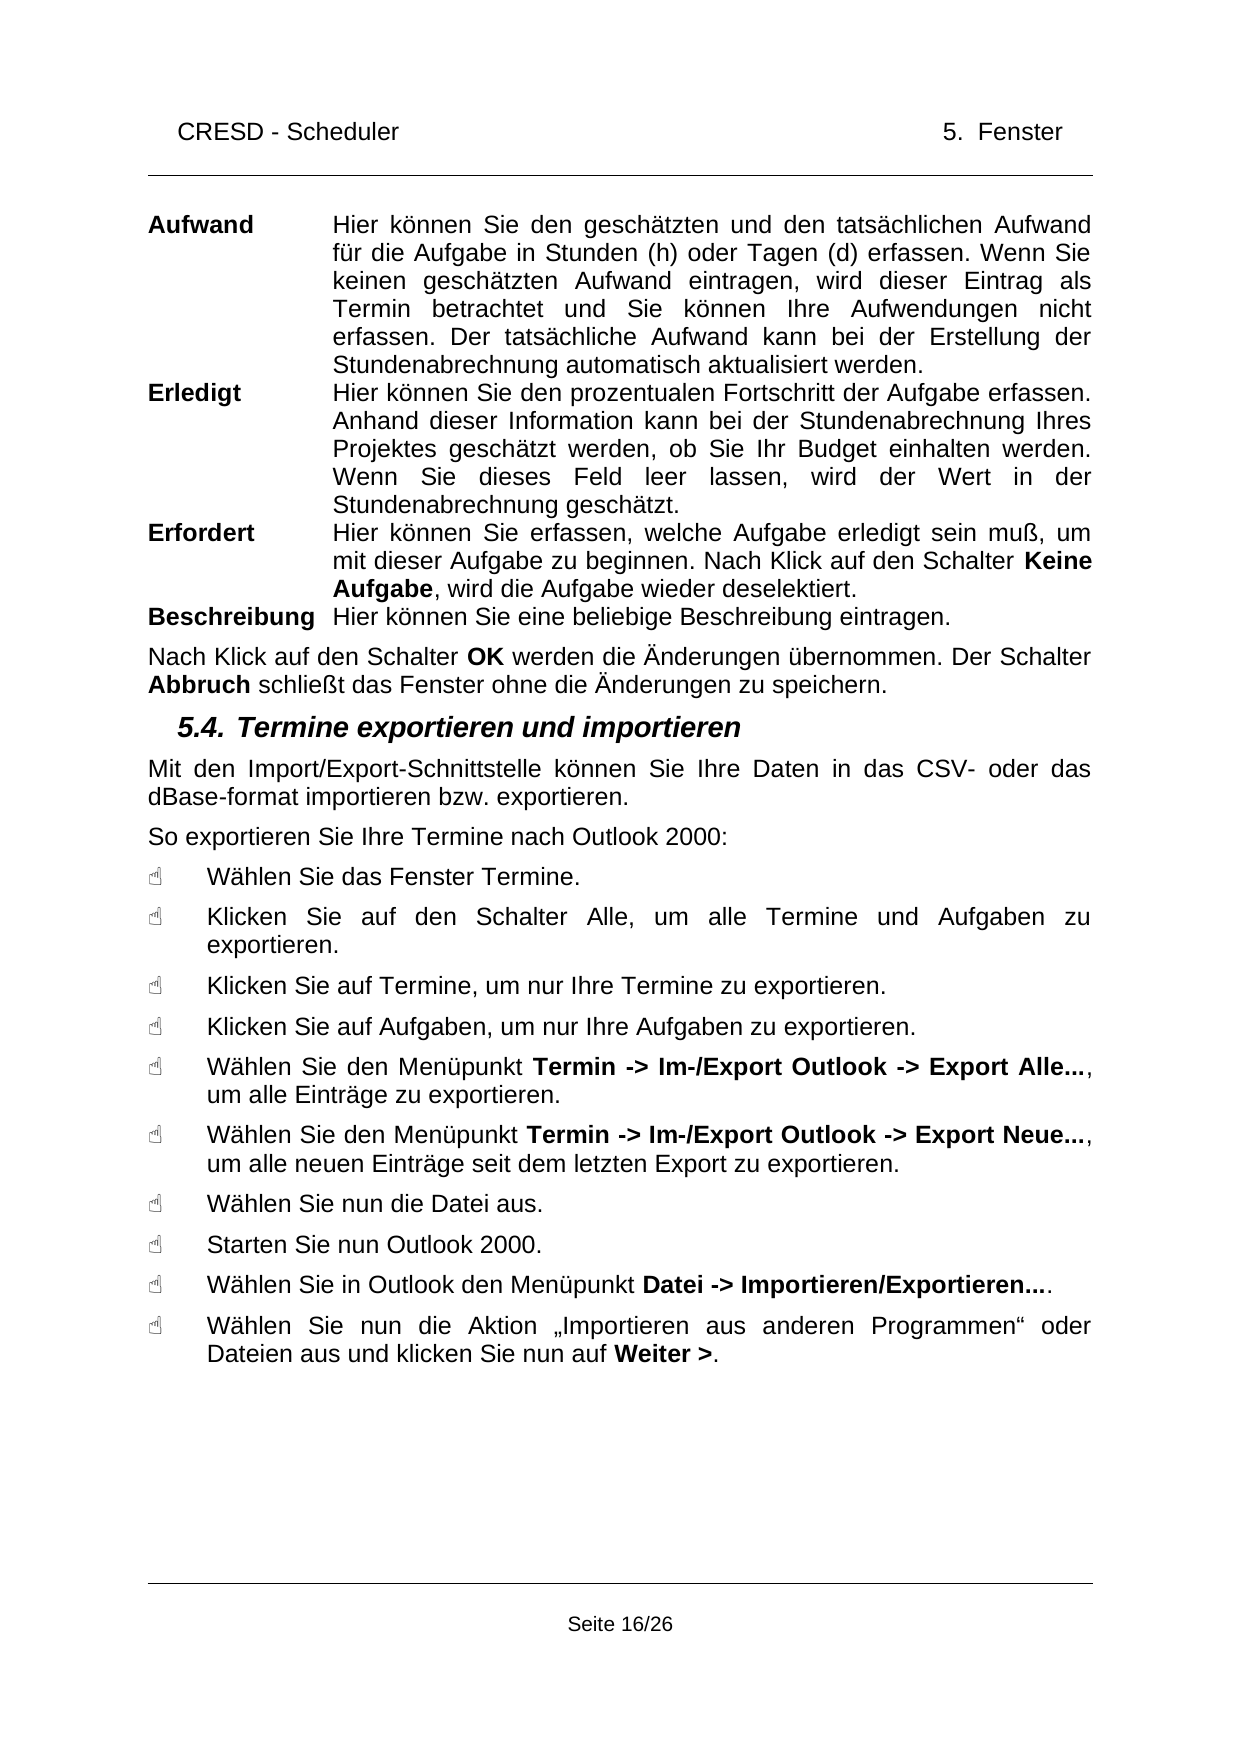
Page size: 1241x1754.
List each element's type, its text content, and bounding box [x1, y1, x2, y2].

table_cell Erledigt [148, 379, 332, 519]
list Wählen Sie in Outlook den Menüpunkt Datei -> Importieren/Exportieren.... [148, 1271, 1093, 1299]
table_cell Beschreibung [148, 603, 332, 631]
list Klicken Sie auf den Schalter Alle, um alle Termine und Aufgaben zu exportieren. [148, 903, 1093, 959]
table_cell Hier können Sie erfassen, welche Aufgabe erledigt sein muß, um mit dieser Aufgabe zu beginnen. Nach Klick auf den Schalter Keine Aufgabe, wird die Aufgabe wieder deselektiert. [333, 519, 1093, 603]
table_cell Hier können Sie eine beliebige Beschreibung eintragen. [333, 603, 1093, 631]
list Wählen Sie den Menüpunkt Termin -> Im-/Export Outlook -> Export Alle..., um alle Einträge zu exportieren. [148, 1053, 1093, 1109]
list Klicken Sie auf Termine, um nur Ihre Termine zu exportieren. [148, 972, 1093, 1000]
list Wählen Sie nun die Datei aus. [148, 1190, 1093, 1218]
table_cell Aufwand [148, 211, 332, 379]
text Nach Klick auf den Schalter OK werden die Änderungen übernommen. Der Schalter Abbruch schließt das Fenster ohne die Änderungen zu speichern. [148, 643, 1093, 699]
table_cell Erfordert [148, 519, 332, 603]
list Starten Sie nun Outlook 2000. [148, 1231, 1093, 1258]
text So exportieren Sie Ihre Termine nach Outlook 2000: [148, 823, 1093, 851]
list Wählen Sie das Fenster Termine. [148, 863, 1093, 891]
table_cell Hier können Sie den prozentualen Fortschritt der Aufgabe erfassen. Anhand dieser Information kann bei der Stundenabrechnung Ihres Projektes geschätzt werden, ob Sie Ihr Budget einhalten werden. Wenn Sie dieses Feld leer lassen, wird der Wert in der Stundenabrechnung geschätzt. [333, 379, 1093, 519]
table_cell Hier können Sie den geschätzten und den tatsächlichen Aufwand für die Aufgabe in Stunden (h) oder Tagen (d) erfassen. Wenn Sie keinen geschätzten Aufwand eintragen, wird dieser Eintrag als Termin betrachtet und Sie können Ihre Aufwendungen nicht erfassen. Der tatsächliche Aufwand kann bei der Erstellung der Stundenabrechnung automatisch aktualisiert werden. [333, 211, 1093, 379]
text Mit den Import/Export-Schnittstelle können Sie Ihre Daten in das CSV- oder das dBase-format importieren bzw. exportieren. [148, 755, 1093, 811]
list Klicken Sie auf Aufgaben, um nur Ihre Aufgaben zu exportieren. [148, 1012, 1093, 1040]
list Wählen Sie den Menüpunkt Termin -> Im-/Export Outlook -> Export Neue..., um alle neuen Einträge seit dem letzten Export zu exportieren. [148, 1121, 1093, 1177]
subtitle Termine exportieren und importieren [177, 711, 1093, 743]
list Wählen Sie nun die Aktion „Importieren aus anderen Programmen“ oder Dateien aus und klicken Sie nun auf Weiter >. [148, 1312, 1093, 1368]
